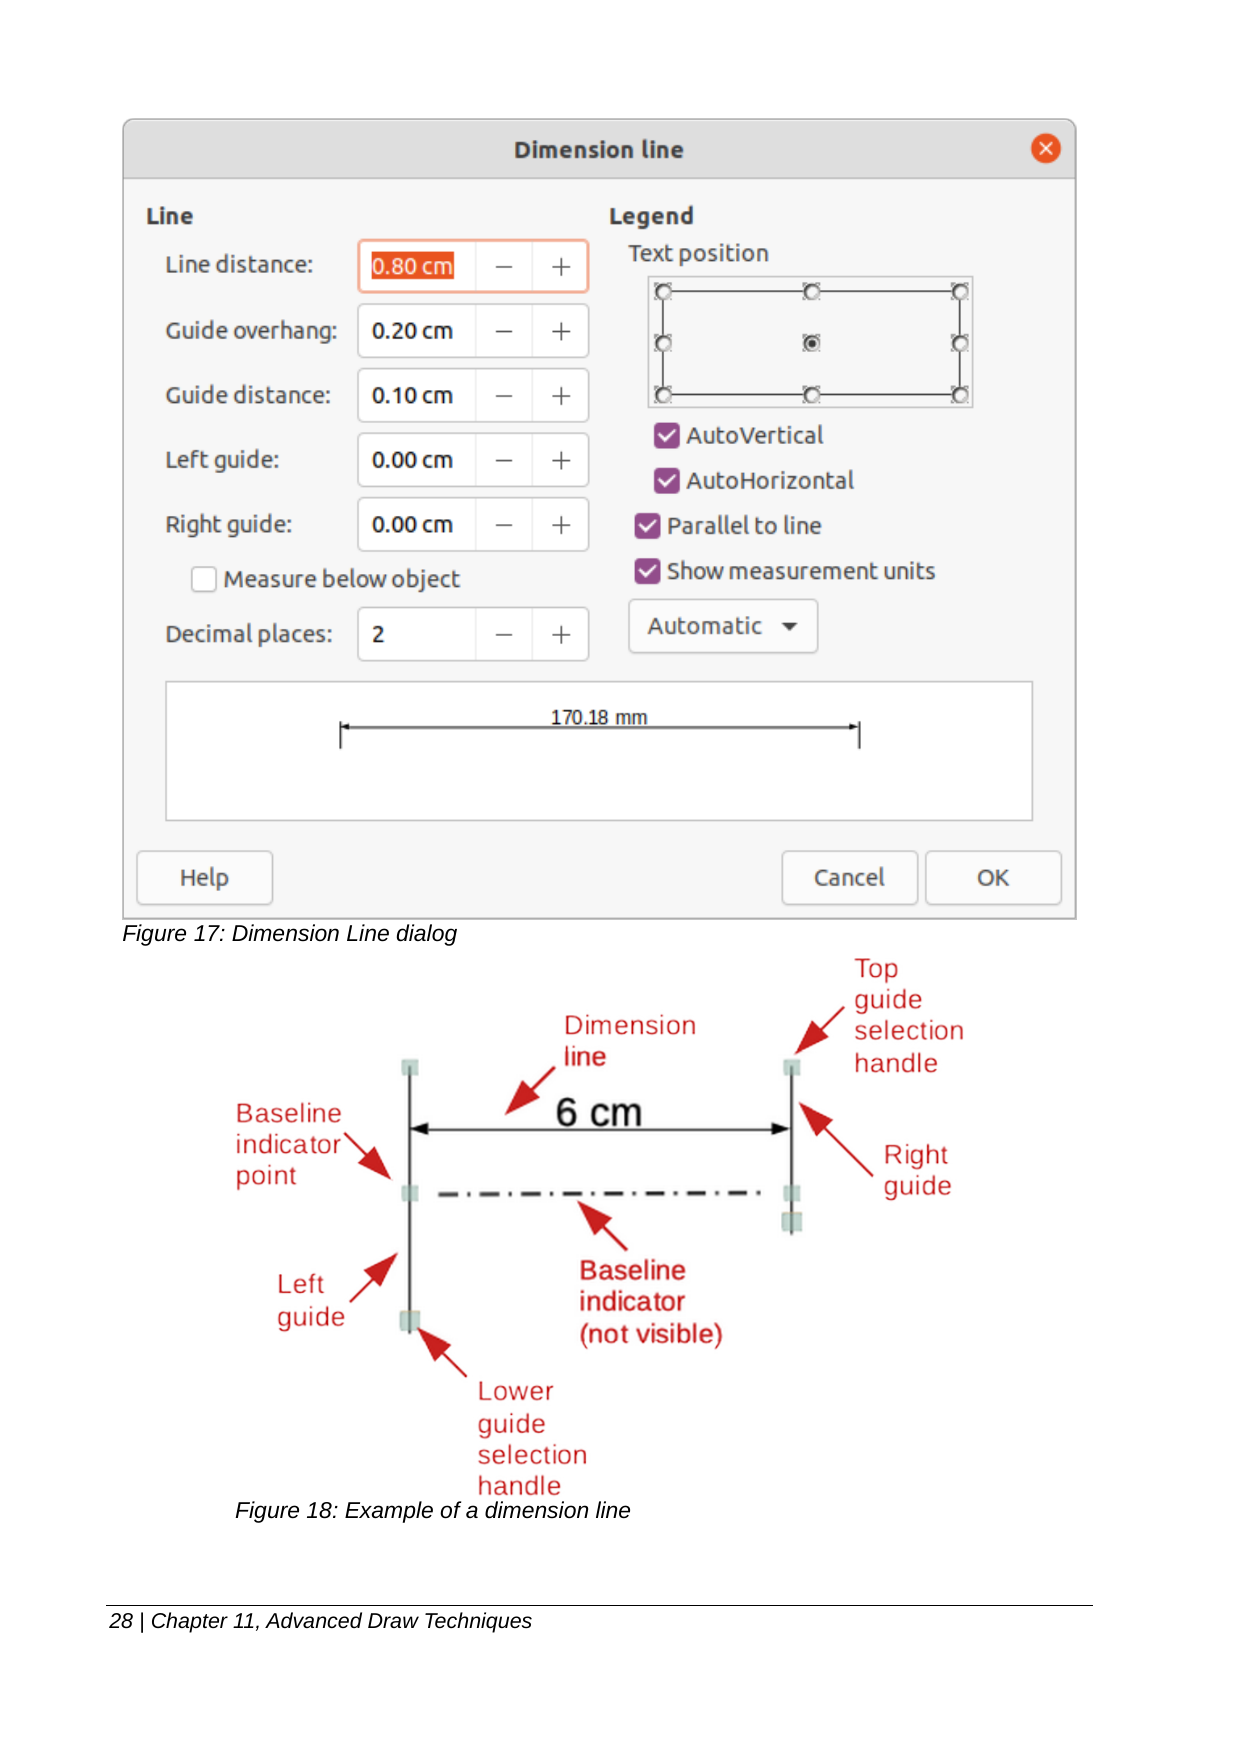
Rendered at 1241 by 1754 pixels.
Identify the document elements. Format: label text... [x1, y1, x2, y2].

text Figure 17: Dimension Line dialog [122, 920, 1077, 946]
picture [122, 118, 1077, 920]
picture [234, 958, 964, 1497]
text Figure 18: Example of a dimension line [235, 1497, 964, 1523]
